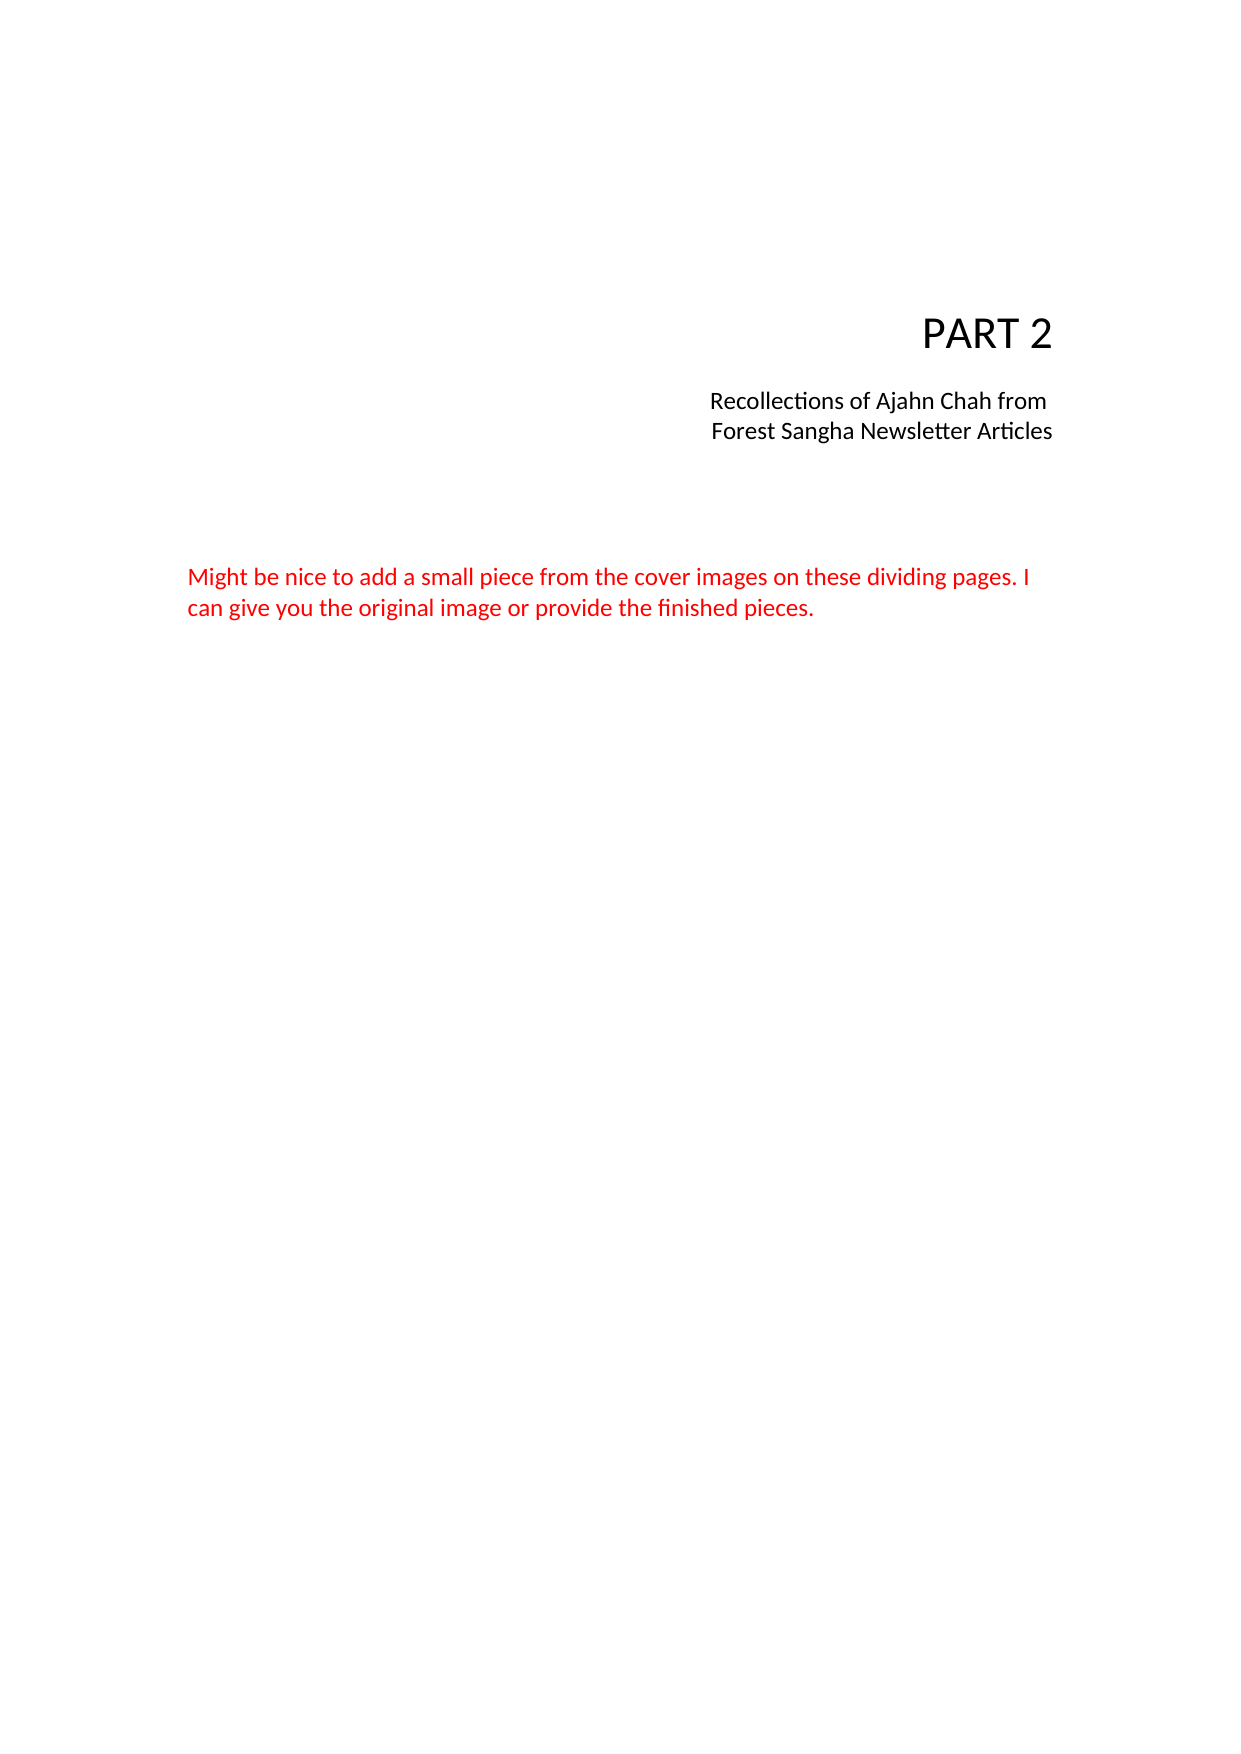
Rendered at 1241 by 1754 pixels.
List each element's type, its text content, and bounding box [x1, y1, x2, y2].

text Recollections of Ajahn Chah from Forest Sangha Newsletter Articles [187, 385, 1053, 446]
text PART 2 [187, 304, 1053, 360]
text Might be nice to add a small piece from the cover images on these dividing pages. I can give you the original image or provide the finished pieces. [187, 561, 1053, 622]
